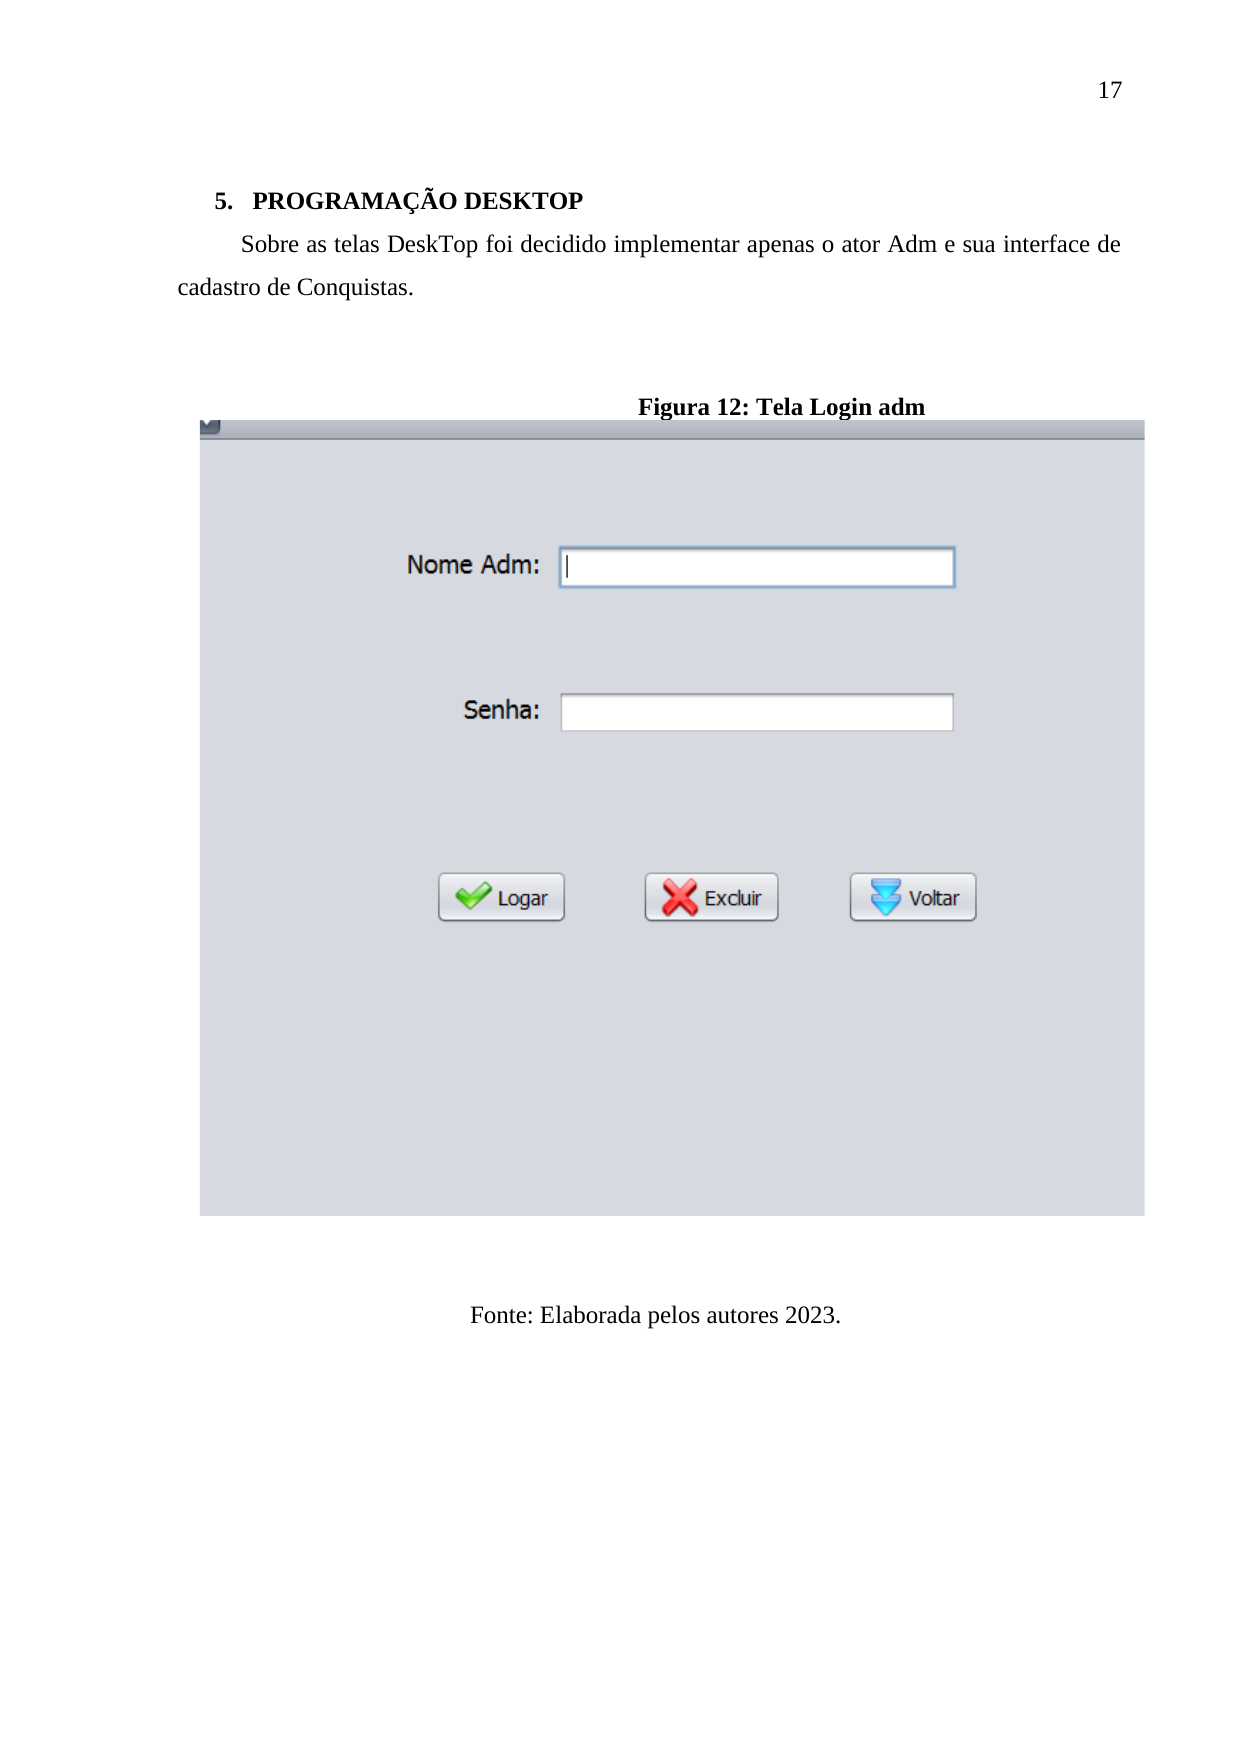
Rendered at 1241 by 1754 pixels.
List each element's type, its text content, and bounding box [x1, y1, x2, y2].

text Figura 12: Tela Login adm [200, 392, 1145, 420]
text Fonte: Elaborada pelos autores 2023. [177, 1300, 1122, 1329]
subtitle PROGRAMAÇÃO DESKTOP [214, 186, 1122, 215]
text Sobre as telas DeskTop foi decidido implementar apenas o ator Adm e sua interface de cadastro de Conquistas. [177, 229, 1122, 301]
picture [199, 420, 1145, 1216]
